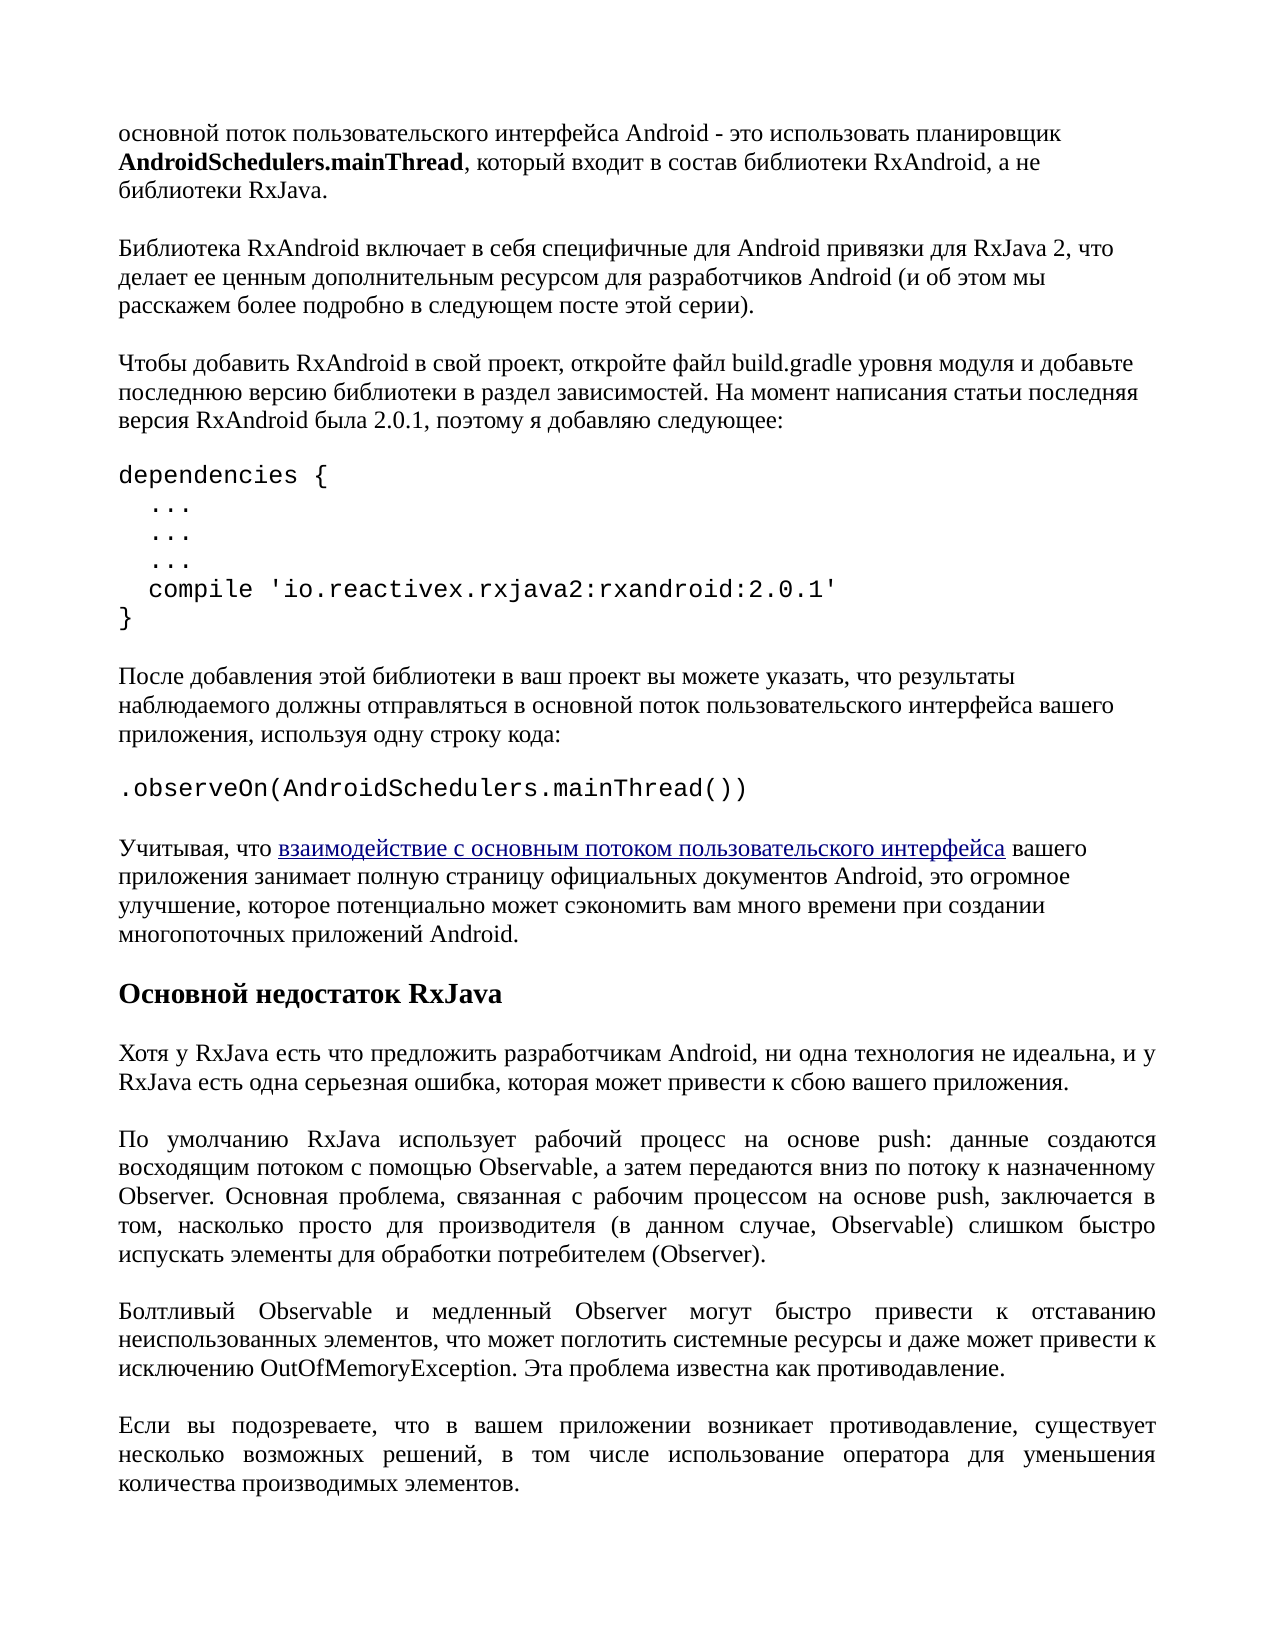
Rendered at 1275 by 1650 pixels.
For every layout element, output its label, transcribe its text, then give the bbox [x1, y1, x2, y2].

text ... [118, 548, 1157, 576]
text После добавления этой библиотеки в ваш проект вы можете указать, что результаты наблюдаемого должны отправляться в основной поток пользовательского интерфейса вашего приложения, используя одну строку кода: [118, 661, 1157, 748]
text dependencies { [118, 463, 1157, 491]
text ... [118, 491, 1157, 520]
text } [118, 605, 1157, 633]
text .observeOn(AndroidSchedulers.mainThread()) [118, 776, 1157, 804]
text основной поток пользовательского интерфейса Android - это использовать планировщик AndroidSchedulers.mainThread, который входит в состав библиотеки RxAndroid, а не библиотеки RxJava. [118, 118, 1157, 204]
text compile 'io.reactivex.rxjava2:rxandroid:2.0.1' [118, 576, 1157, 605]
text Библиотека RxAndroid включает в себя специфичные для Android привязки для RxJava 2, что делает ее ценным дополнительным ресурсом для разработчиков Android (и об этом мы расскажем более подробно в следующем посте этой серии). [118, 233, 1157, 319]
text Учитывая, что взаимодействие с основным потоком пользовательского интерфейса вашего приложения занимает полную страницу официальных документов Android, это огромное улучшение, которое потенциально может сэкономить вам много времени при создании многопоточных приложений Android. [118, 833, 1157, 948]
text Если вы подозреваете, что в вашем приложении возникает противодавление, существует несколько возможных решений, в том числе использование оператора для уменьшения количества производимых элементов. [118, 1410, 1157, 1497]
text По умолчанию RxJava использует рабочий процесс на основе push: данные создаются восходящим потоком с помощью Observable, а затем передаются вниз по потоку к назначенному Observer. Основная проблема, связанная с рабочим процессом на основе push, заключается в том, насколько просто для производителя (в данном случае, Observable) слишком быстро испускать элементы для обработки потребителем (Observer). [118, 1124, 1157, 1267]
text Чтобы добавить RxAndroid в свой проект, откройте файл build.gradle уровня модуля и добавьте последнюю версию библиотеки в раздел зависимостей. На момент написания статьи последняя версия RxAndroid была 2.0.1, поэтому я добавляю следующее: [118, 348, 1157, 434]
text Хотя у RxJava есть что предложить разработчикам Android, ни одна технология не идеальна, и у RxJava есть одна серьезная ошибка, которая может привести к сбою вашего приложения. [118, 1038, 1157, 1095]
text Основной недостаток RxJava [118, 976, 1157, 1009]
text Болтливый Observable и медленный Observer могут быстро привести к отставанию неиспользованных элементов, что может поглотить системные ресурсы и даже может привести к исключению OutOfMemoryException. Эта проблема известна как противодавление. [118, 1296, 1157, 1382]
text ... [118, 520, 1157, 548]
